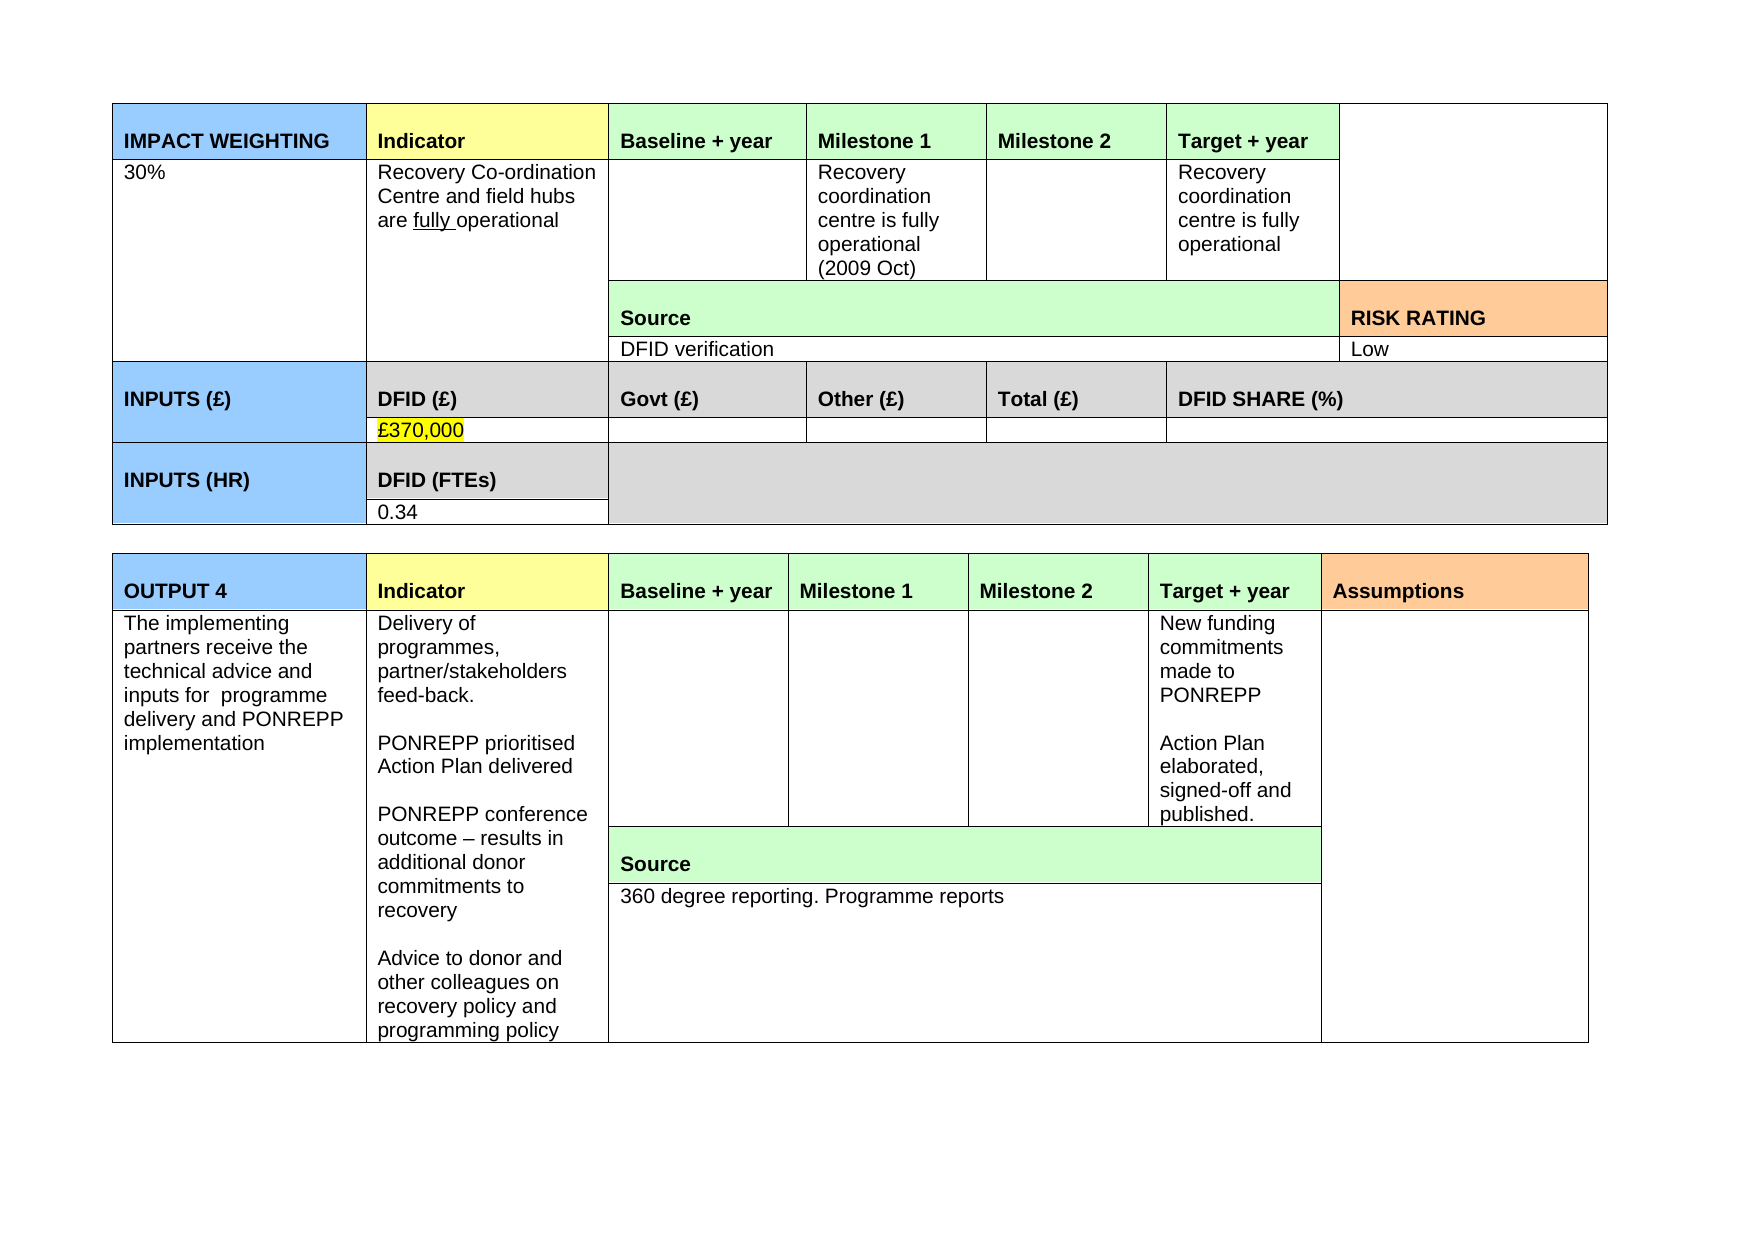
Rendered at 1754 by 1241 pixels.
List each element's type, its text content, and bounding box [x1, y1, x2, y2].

table_cell DFID (£) [367, 362, 608, 417]
table_cell [969, 611, 1148, 826]
table_header Assumptions [1322, 554, 1588, 609]
table_cell Recovery Co-ordination Centre and field hubs are fully operational [367, 160, 608, 361]
table_header Milestone 2 [969, 554, 1148, 609]
table_cell Indicator [367, 104, 608, 159]
table_cell Delivery of programmes, partner/stakeholders feed-back. PONREPP prioritised Action Plan delivered PONREPP conference outcome – results in additional donor commitments to recovery Advice to donor and other colleagues on recovery policy and programming policy [367, 611, 608, 1042]
table_cell Govt (£) [609, 362, 806, 417]
table_cell DFID verification [609, 337, 1339, 361]
table_cell [1340, 104, 1607, 280]
table_header Target + year [1149, 554, 1321, 609]
table_cell 360 degree reporting. Programme reports [609, 884, 1321, 1042]
table_cell [609, 443, 1607, 523]
table_cell Milestone 1 [807, 104, 986, 159]
table_cell IMPACT WEIGHTING [113, 104, 366, 159]
table_cell [1322, 611, 1588, 1042]
table_header Indicator [367, 554, 608, 609]
table_cell [609, 418, 806, 442]
table_cell Recovery coordination centre is fully operational (2009 Oct) [807, 160, 986, 280]
table_cell [807, 418, 986, 442]
table_cell [1167, 418, 1607, 442]
table_cell Recovery coordination centre is fully operational [1167, 160, 1339, 280]
table_cell DFID (FTEs) [367, 443, 608, 498]
table_cell [987, 418, 1166, 442]
table_cell Baseline + year [609, 104, 806, 159]
table_cell New funding commitments made to PONREPP Action Plan elaborated, signed-off and published. [1149, 611, 1321, 826]
table_cell Milestone 2 [987, 104, 1166, 159]
table_header Baseline + year [609, 554, 788, 609]
table_cell Source [609, 281, 1339, 336]
table_cell [609, 611, 788, 826]
table_cell Source [609, 827, 1321, 882]
table_cell INPUTS (HR) [113, 443, 366, 523]
table_cell RISK RATING [1340, 281, 1607, 336]
table_cell Target + year [1167, 104, 1339, 159]
table_cell [789, 611, 968, 826]
table_cell Low [1340, 337, 1607, 361]
table_cell [609, 160, 806, 280]
table_cell INPUTS (£) [113, 362, 366, 442]
table_cell 30% [113, 160, 366, 361]
table_header Milestone 1 [789, 554, 968, 609]
table_cell The implementing partners receive the technical advice and inputs for programme delivery and PONREPP implementation [113, 611, 366, 1042]
table_cell [987, 160, 1166, 280]
table_header OUTPUT 4 [113, 554, 366, 609]
table_cell Total (£) [987, 362, 1166, 417]
table_cell Other (£) [807, 362, 986, 417]
table_cell DFID SHARE (%) [1167, 362, 1607, 417]
table_cell £370,000 [367, 418, 608, 442]
table_cell 0.34 [367, 500, 608, 523]
